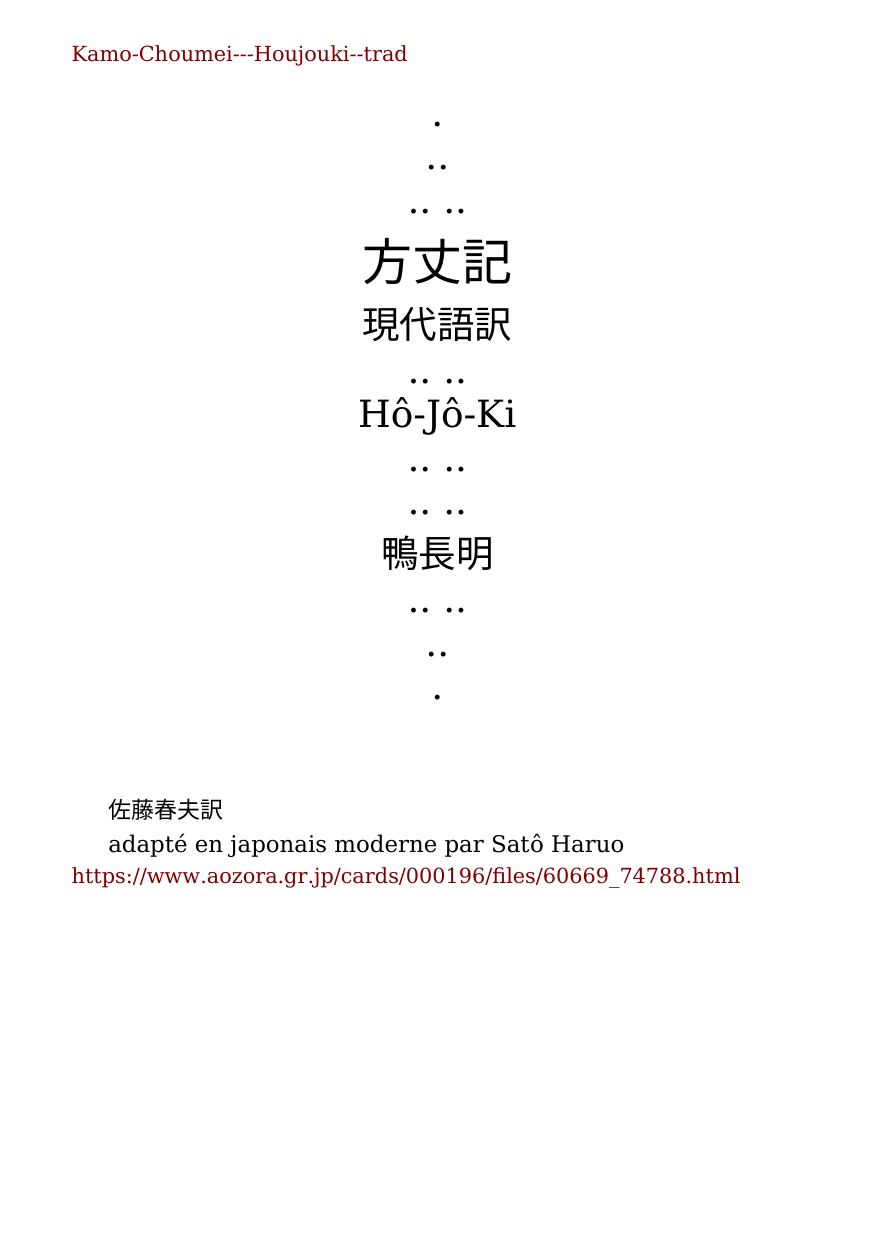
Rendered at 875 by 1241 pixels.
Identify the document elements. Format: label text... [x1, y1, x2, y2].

text adapté en japonais moderne par Satô Haruo [72, 831, 802, 858]
text Kamo-Choumei---Houjouki--trad [71, 42, 803, 66]
subtitle . .. .. .. 方丈記 現代語訳 .. .. Hô-Jô-Ki .. .. .. .. 鴨長明 .. .. .. . [36, 91, 838, 709]
text 佐藤春夫訳 [72, 792, 802, 826]
text https://www.aozora.gr.jp/cards/000196/files/60669_74788.html [71, 864, 803, 888]
